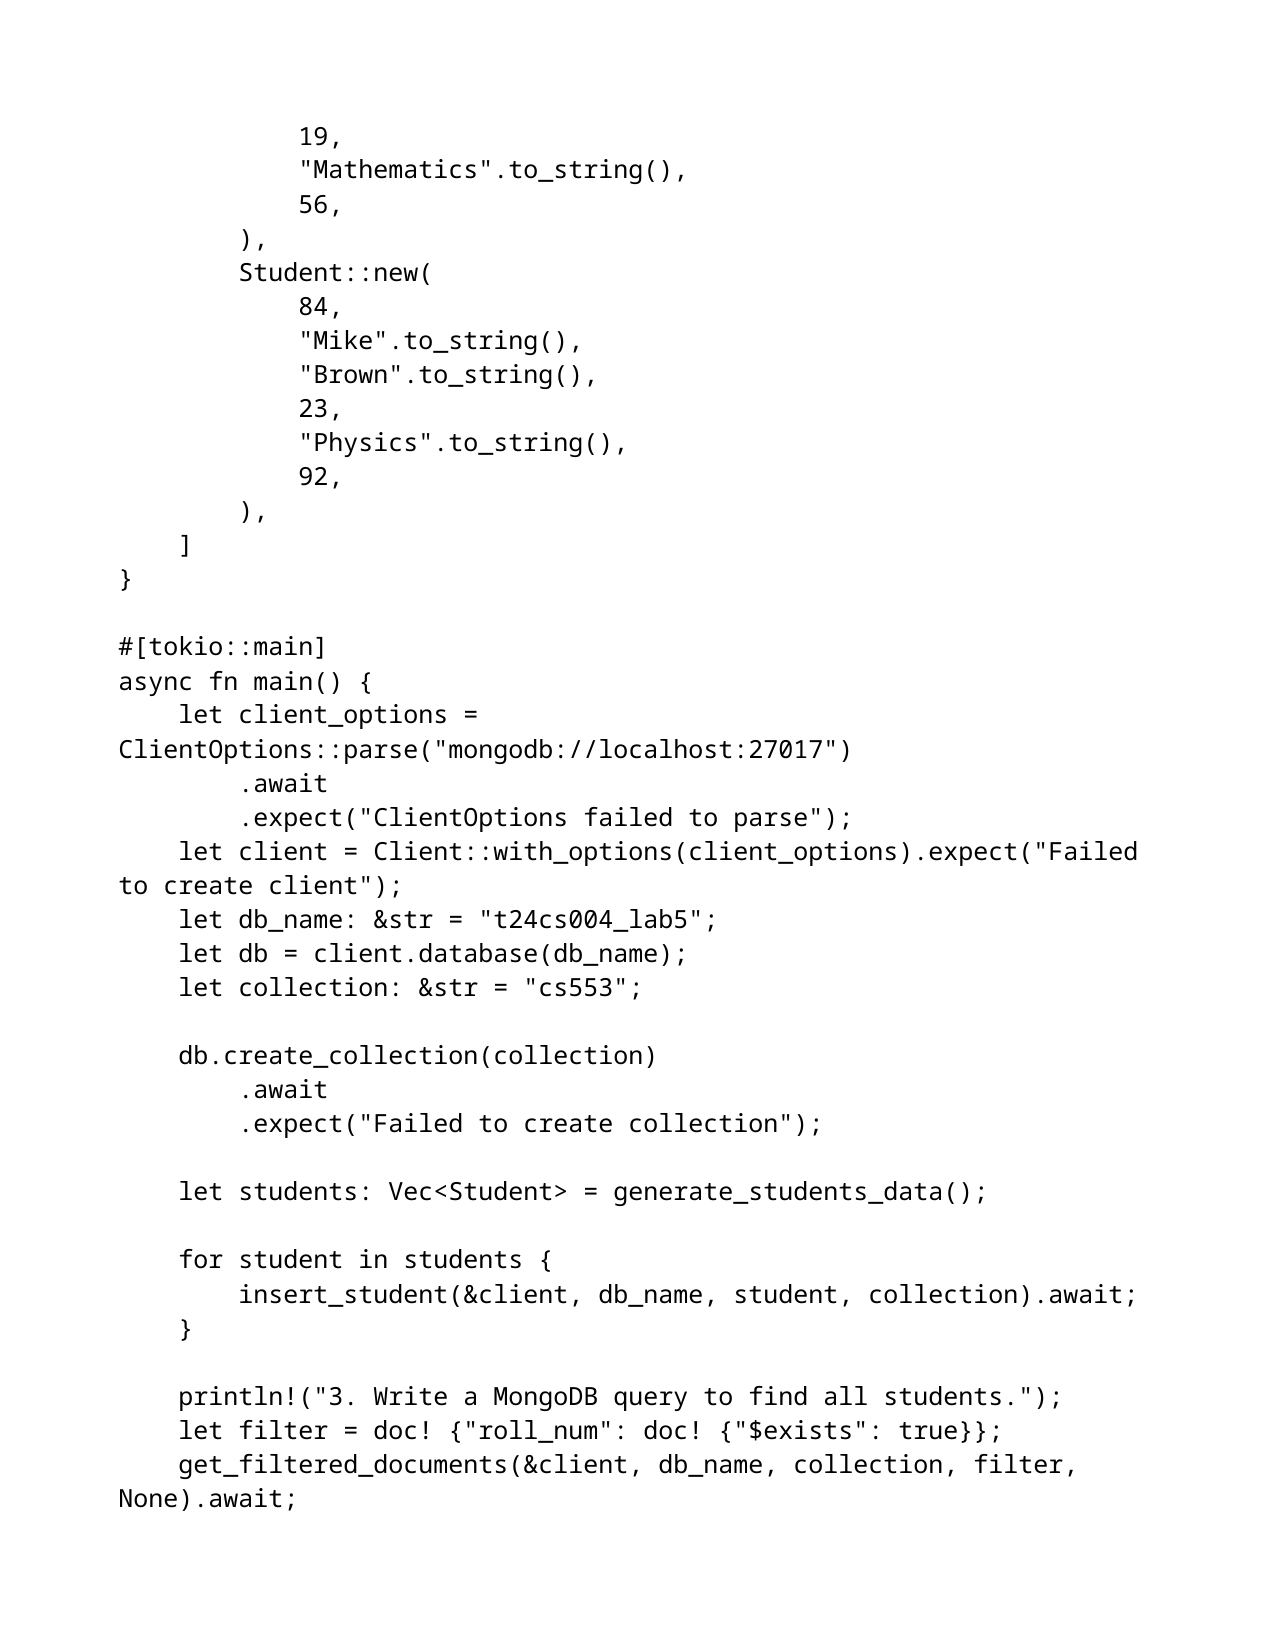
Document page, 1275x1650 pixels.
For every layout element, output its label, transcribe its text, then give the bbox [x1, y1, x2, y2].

text for student in students { [118, 1242, 1157, 1276]
text let filter = doc! {"roll_num": doc! {"$exists": true}}; [118, 1412, 1157, 1447]
text let db_name: &str = "t24cs004_lab5"; [118, 902, 1157, 936]
text .await [118, 1072, 1157, 1106]
text "Physics".to_string(), [118, 425, 1157, 459]
text let client = Client::with_options(client_options).expect("Failed to create client"); [118, 833, 1157, 902]
text } [118, 561, 1157, 595]
text 84, [118, 288, 1157, 322]
text #[tokio::main] [118, 629, 1157, 663]
text let client_options = ClientOptions::parse("mongodb://localhost:27017") [118, 697, 1157, 765]
text "Brown".to_string(), [118, 357, 1157, 391]
text get_filtered_documents(&client, db_name, collection, filter, None).await; [118, 1447, 1157, 1515]
text let students: Vec<Student> = generate_students_data(); [118, 1174, 1157, 1208]
text insert_student(&client, db_name, student, collection).await; [118, 1276, 1157, 1310]
text "Mike".to_string(), [118, 322, 1157, 357]
text .await [118, 765, 1157, 799]
text db.create_collection(collection) [118, 1038, 1157, 1072]
text 19, [118, 118, 1157, 152]
text let db = client.database(db_name); [118, 936, 1157, 970]
text .expect("Failed to create collection"); [118, 1106, 1157, 1140]
text let collection: &str = "cs553"; [118, 970, 1157, 1004]
text 92, [118, 459, 1157, 493]
text ), [118, 220, 1157, 254]
text ] [118, 527, 1157, 561]
text 23, [118, 391, 1157, 425]
text println!("3. Write a MongoDB query to find all students."); [118, 1378, 1157, 1412]
text "Mathematics".to_string(), [118, 152, 1157, 186]
text Student::new( [118, 254, 1157, 288]
text async fn main() { [118, 663, 1157, 697]
text } [118, 1310, 1157, 1344]
text 56, [118, 186, 1157, 220]
text ), [118, 493, 1157, 527]
text .expect("ClientOptions failed to parse"); [118, 799, 1157, 833]
